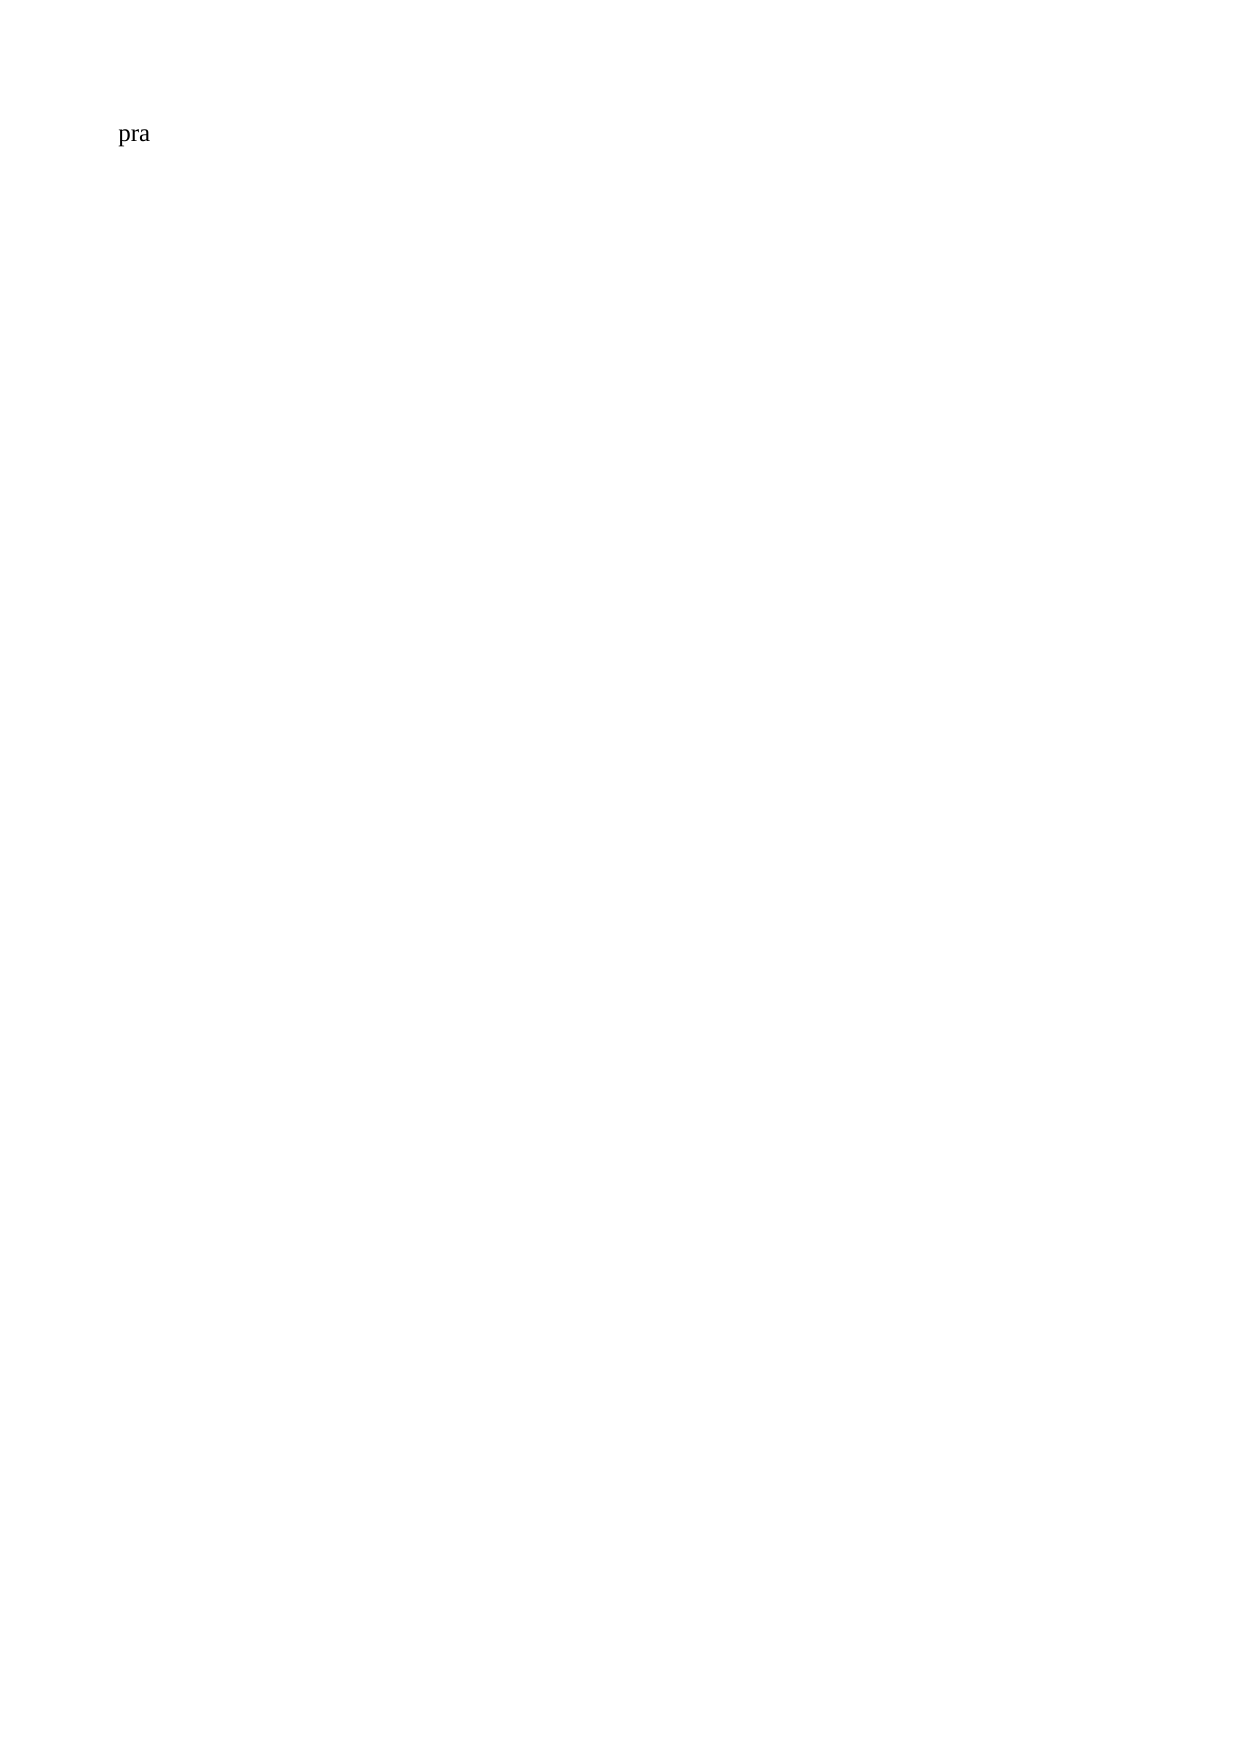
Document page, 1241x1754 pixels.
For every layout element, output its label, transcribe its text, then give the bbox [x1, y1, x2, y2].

text pra [118, 118, 1122, 147]
